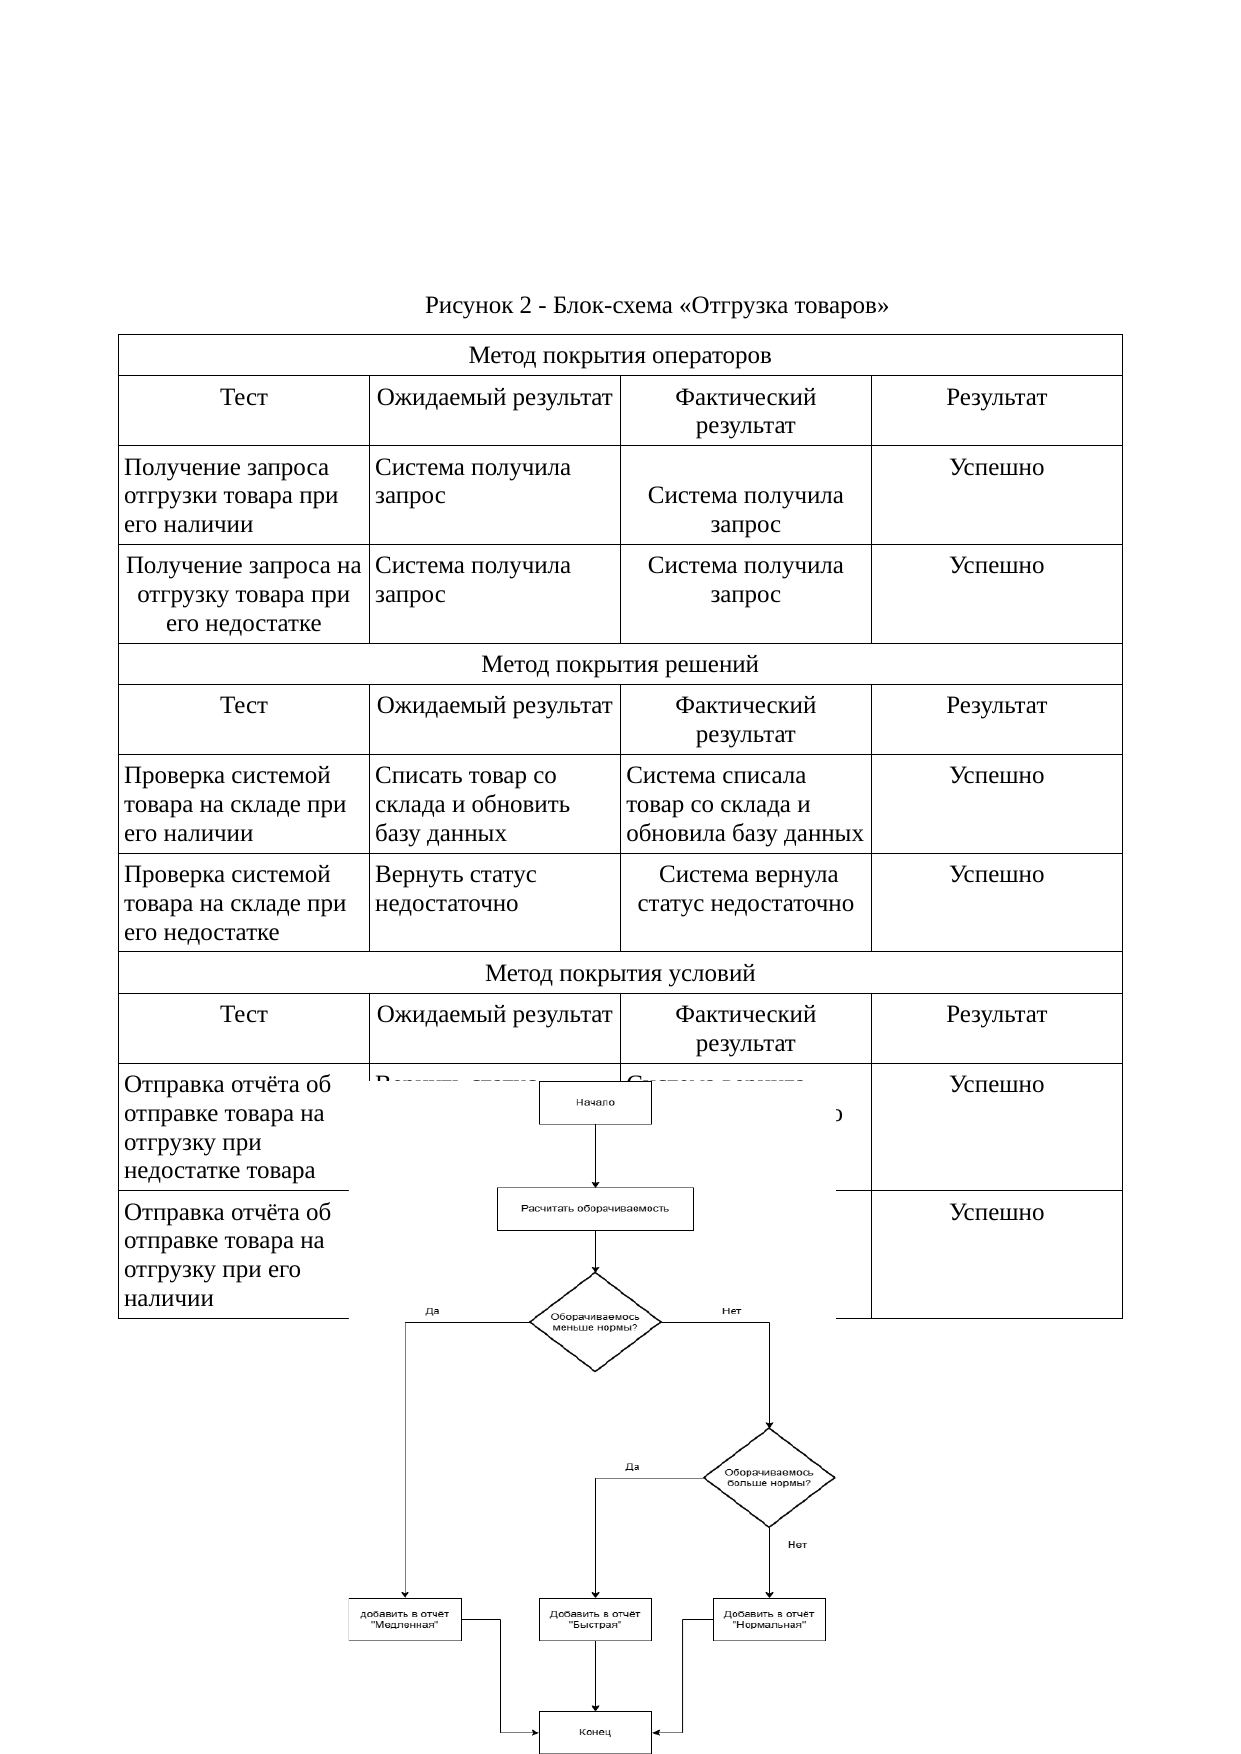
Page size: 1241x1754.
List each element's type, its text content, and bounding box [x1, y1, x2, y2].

table_cell Успешно [872, 1191, 1122, 1317]
table_cell Результат [872, 685, 1122, 754]
table_cell Отправка отчёта об отправке товара на отгрузку при недостатке товара [119, 1064, 369, 1190]
table_cell Успешно [872, 545, 1122, 642]
table_cell Фактический результат [621, 376, 871, 445]
table_cell Система получила запрос [370, 545, 620, 642]
table_cell Списать товар со склада и обновить базу данных [370, 755, 620, 852]
table_cell Тест [119, 376, 369, 445]
table_cell Получение запроса на отгрузку товара при его недостатке [119, 545, 369, 642]
table_cell Система вернула статус недостаточно [621, 1064, 871, 1190]
table_cell Успешно [872, 446, 1122, 544]
table_cell Метод покрытия условий [119, 952, 1122, 992]
table_cell Проверка системой товара на складе при его наличии [119, 755, 369, 852]
table_cell Фактический результат [621, 685, 871, 754]
table_header Метод покрытия операторов [119, 335, 1122, 375]
table_cell Система вернула статус недостаточно [621, 854, 871, 951]
table_cell Ожидаемый результат [370, 685, 620, 754]
table_cell Система получила запрос [370, 446, 620, 544]
table_cell Тест [119, 685, 369, 754]
table_cell Успешно [872, 755, 1122, 852]
text Рисунок 2 - Блок-схема «Отгрузка товаров» [118, 291, 1122, 319]
table_cell Метод покрытия решений [119, 644, 1122, 684]
table_cell Результат [872, 376, 1122, 445]
table_cell Тест [119, 994, 369, 1062]
table_cell Результат [872, 994, 1122, 1062]
table_cell Система получила запрос [621, 545, 871, 642]
table_cell Система вернула статус успешно [836, 1191, 871, 1317]
table_cell Ожидаемый результат [370, 994, 620, 1062]
table_cell Успешно [872, 1064, 1122, 1190]
table_cell Система получила запрос [621, 446, 871, 544]
table_cell Ожидаемый результат [370, 376, 620, 445]
table_cell Вернуть статус недостаточно [370, 854, 620, 951]
table_cell Получение запроса отгрузки товара при его наличии [119, 446, 369, 544]
table_cell Система списала товар со склада и обновила базу данных [621, 755, 871, 852]
table_cell Успешно [872, 854, 1122, 951]
table_cell Вернуть статус недостаточно [370, 1064, 620, 1081]
table_cell Отправка отчёта об отправке товара на отгрузку при его наличии [119, 1191, 348, 1317]
table_cell Фактический результат [621, 994, 871, 1062]
table_cell Проверка системой товара на складе при его недостатке [119, 854, 369, 951]
